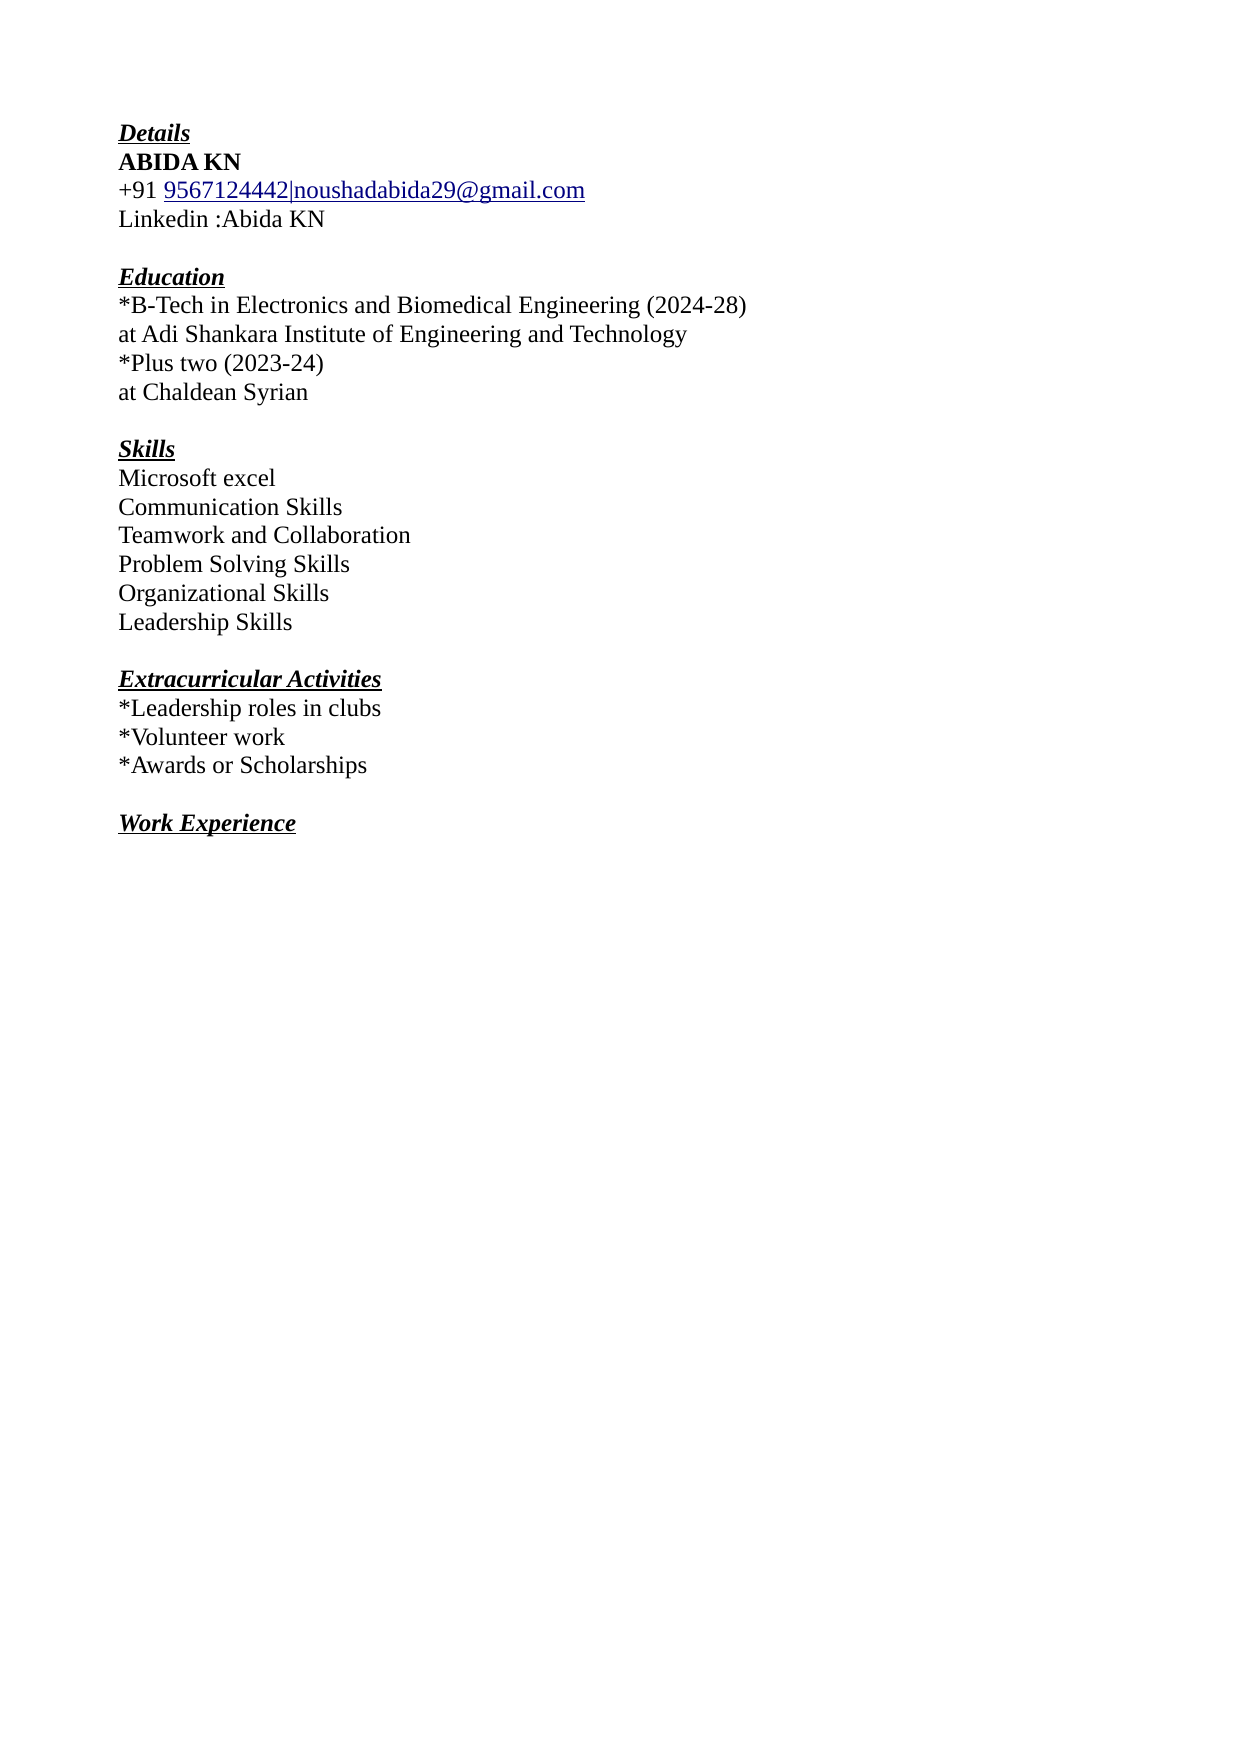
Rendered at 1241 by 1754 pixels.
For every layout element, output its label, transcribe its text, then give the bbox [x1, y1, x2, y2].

text Details [118, 118, 1122, 147]
text Leadership Skills [118, 607, 1122, 636]
text +91 9567124442|noushadabida29@gmail.com [118, 176, 1122, 204]
text at Chaldean Syrian [118, 377, 1122, 406]
text *B-Tech in Electronics and Biomedical Engineering (2024-28) [118, 291, 1122, 319]
text *Plus two (2023-24) [118, 348, 1122, 377]
text Communication Skills [118, 492, 1122, 521]
text Linkedin :Abida KN [118, 204, 1122, 233]
text Skills [118, 434, 1122, 463]
text at Adi Shankara Institute of Engineering and Technology [118, 319, 1122, 348]
text Education [118, 262, 1122, 291]
text Microsoft excel [118, 463, 1122, 492]
text ABIDA KN [118, 147, 1122, 176]
text *Awards or Scholarships [118, 751, 1122, 779]
text Problem Solving Skills [118, 549, 1122, 578]
text Teamwork and Collaboration [118, 521, 1122, 549]
text Extracurricular Activities [118, 664, 1122, 693]
text Work Experience [118, 808, 1122, 837]
text *Volunteer work [118, 722, 1122, 751]
text *Leadership roles in clubs [118, 693, 1122, 722]
text Organizational Skills [118, 578, 1122, 607]
